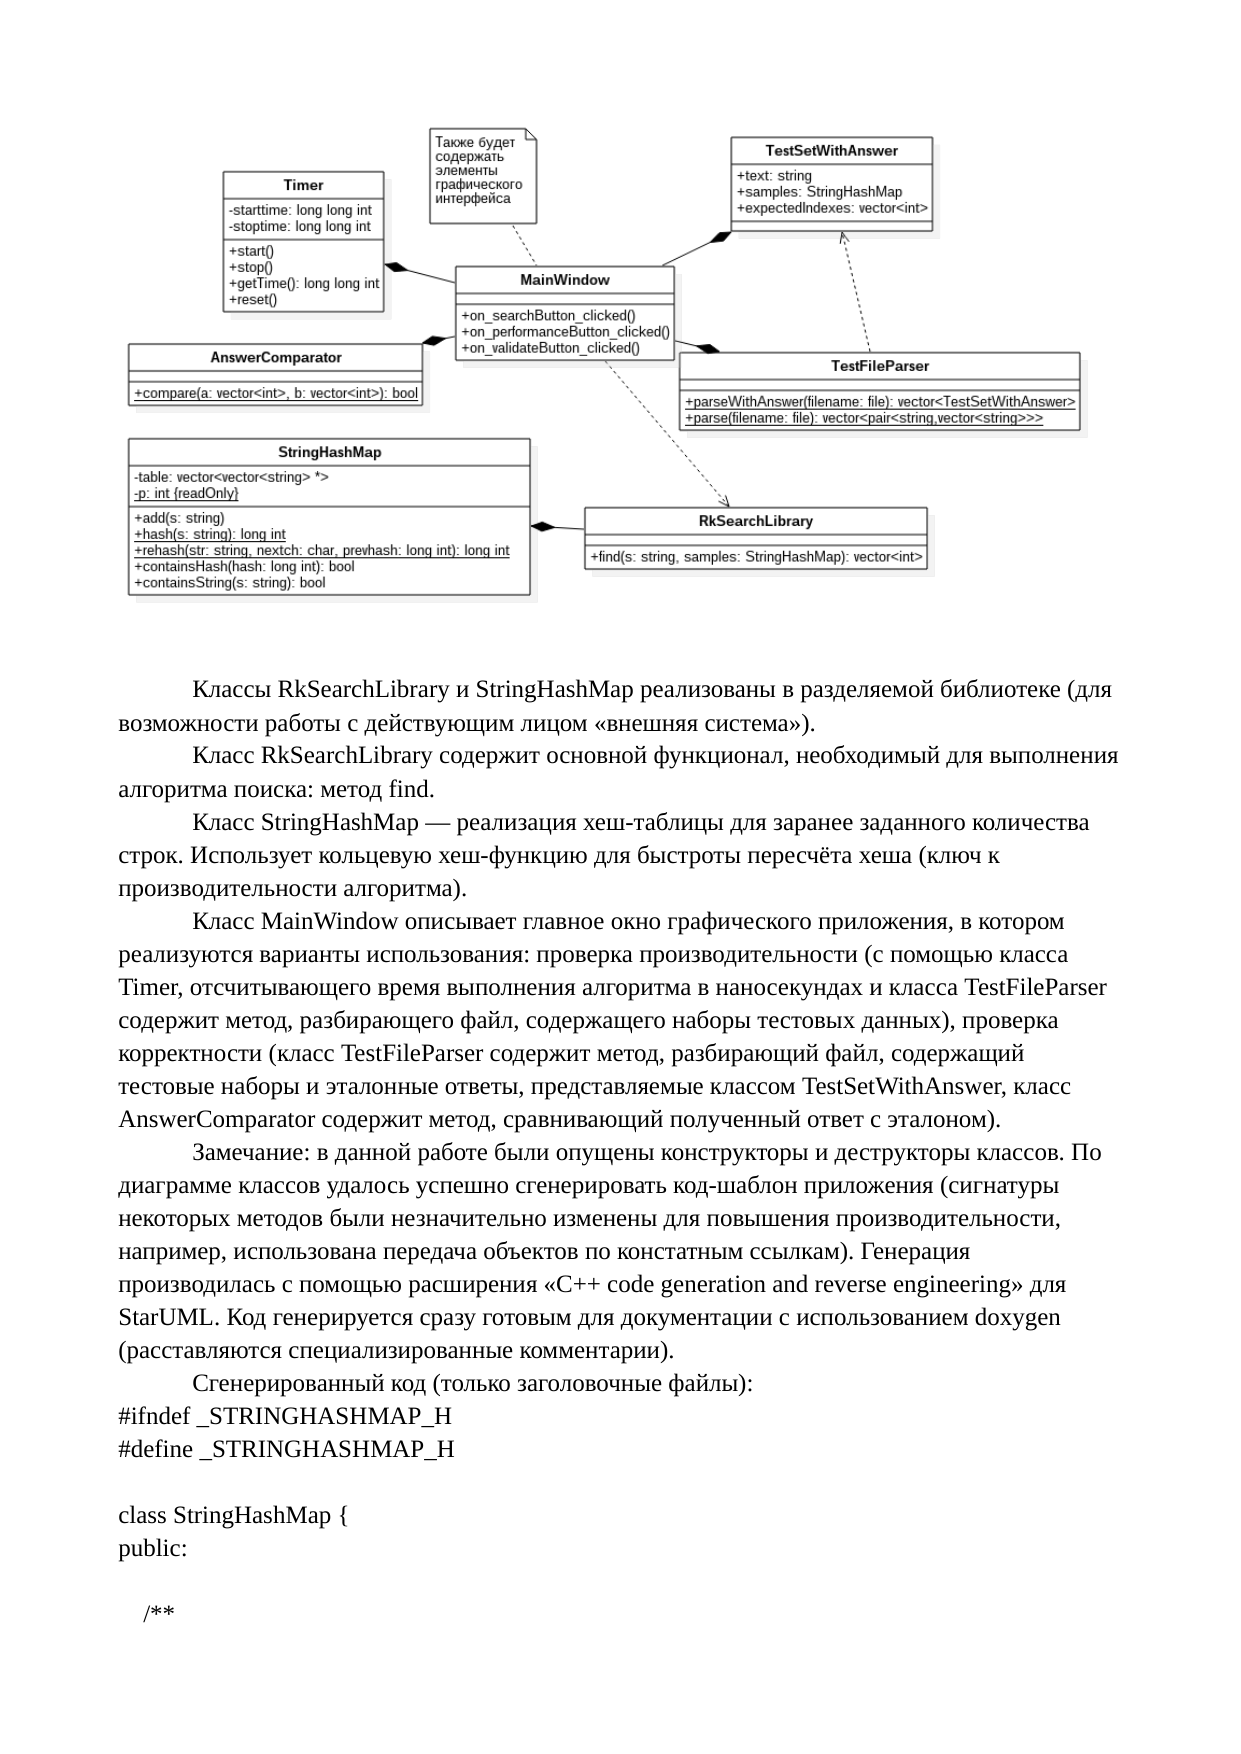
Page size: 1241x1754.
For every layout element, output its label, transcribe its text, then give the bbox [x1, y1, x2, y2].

text Сгенерированный код (только заголовочные файлы): [118, 1368, 1122, 1397]
text Класс MainWindow описывает главное окно графического приложения, в котором реализуются варианты использования: проверка производительности (с помощью класса Timer, отсчитывающего время выполнения алгоритма в наносекундах и класса TestFileParser содержит метод, разбирающего файл, содержащего наборы тестовых данных), проверка корректности (класс TestFileParser содержит метод, разбирающий файл, содержащий тестовые наборы и эталонные ответы, представляемые классом TestSetWithAnswer, класс AnswerComparator содержит метод, сравнивающий полученный ответ с эталоном). [118, 906, 1122, 1133]
text Класс StringHashMap — реализация хеш-таблицы для заранее заданного количества строк. Использует кольцевую хеш-функцию для быстроты пересчёта хеша (ключ к производительности алгоритма). [118, 807, 1122, 901]
text Класс RkSearchLibrary содержит основной функционал, необходимый для выполнения алгоритма поиска: метод find. [118, 741, 1122, 802]
text class StringHashMap { [118, 1500, 1122, 1529]
picture [118, 118, 1123, 638]
text public: [118, 1533, 1122, 1562]
text #ifndef _STRINGHASHMAP_H [118, 1401, 1122, 1430]
text Классы RkSearchLibrary и StringHashMap реализованы в разделяемой библиотеке (для возможности работы с действующим лицом «внешняя система»). [118, 674, 1122, 736]
text /** [118, 1599, 1122, 1628]
text #define _STRINGHASHMAP_H [118, 1434, 1122, 1463]
text Замечание: в данной работе были опущены конструкторы и деструкторы классов. По диаграмме классов удалось успешно сгенерировать код-шаблон приложения (сигнатуры некоторых методов были незначительно изменены для повышения производительности, например, использована передача объектов по констатным ссылкам). Генерация производилась с помощью расширения «С++ code generation and reverse engineering» для StarUML. Код генерируется сразу готовым для документации с использованием doxygen (расставляются специализированные комментарии). [118, 1137, 1122, 1364]
